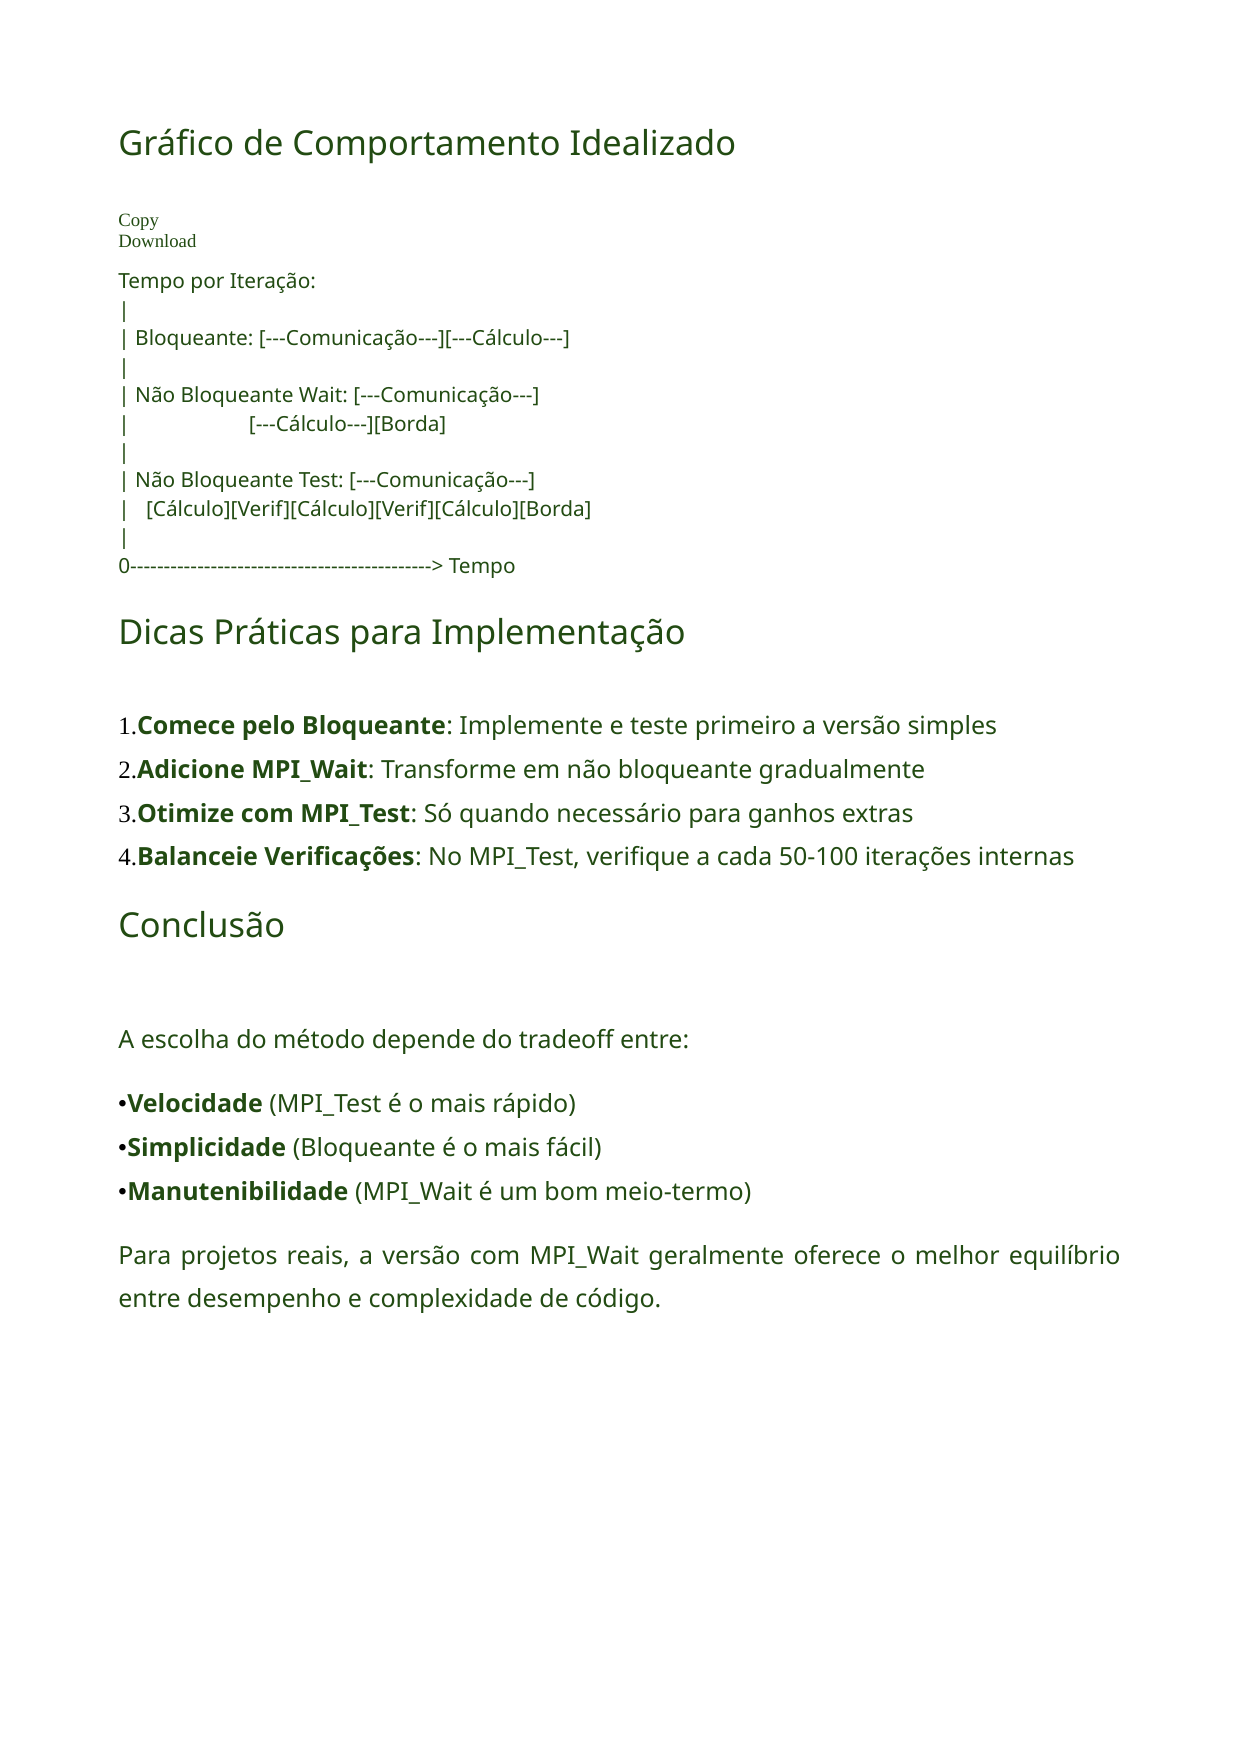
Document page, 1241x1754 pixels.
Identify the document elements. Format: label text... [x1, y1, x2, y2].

list Manutenibilidade (MPI_Wait é um bom meio-termo) [118, 1164, 1122, 1207]
list Adicione MPI_Wait: Transforme em não bloqueante gradualmente [118, 742, 1122, 786]
text Copy [118, 209, 1116, 230]
text | [118, 522, 1122, 551]
text | Não Bloqueante Test: [---Comunicação---] [118, 466, 1122, 494]
text | [---Cálculo---][Borda] [118, 409, 1122, 437]
subtitle Conclusão [118, 901, 1122, 948]
list Comece pelo Bloqueante: Implemente e teste primeiro a versão simples [118, 698, 1122, 742]
text A escolha do método depende do tradeoff entre: [118, 1012, 1122, 1056]
list Simplicidade (Bloqueante é o mais fácil) [118, 1120, 1122, 1164]
subtitle Gráfico de Comportamento Idealizado [118, 118, 1122, 165]
text | [118, 352, 1122, 380]
text | [118, 295, 1122, 323]
text Download [118, 230, 1116, 252]
text | Bloqueante: [---Comunicação---][---Cálculo---] [118, 323, 1122, 352]
subtitle Dicas Práticas para Implementação [118, 607, 1122, 654]
list Balanceie Verificações: No MPI_Test, verifique a cada 50-100 iterações internas [118, 829, 1122, 873]
text | [118, 437, 1122, 466]
list Otimize com MPI_Test: Só quando necessário para ganhos extras [118, 786, 1122, 829]
text 0---------------------------------------------> Tempo [118, 551, 1122, 579]
text Tempo por Iteração: [118, 266, 1122, 295]
text Para projetos reais, a versão com MPI_Wait geralmente oferece o melhor equilíbrio entre desempenho e complexidade de código. [118, 1228, 1122, 1315]
text | [Cálculo][Verif][Cálculo][Verif][Cálculo][Borda] [118, 494, 1122, 522]
list Velocidade (MPI_Test é o mais rápido) [118, 1076, 1122, 1120]
text | Não Bloqueante Wait: [---Comunicação---] [118, 380, 1122, 409]
